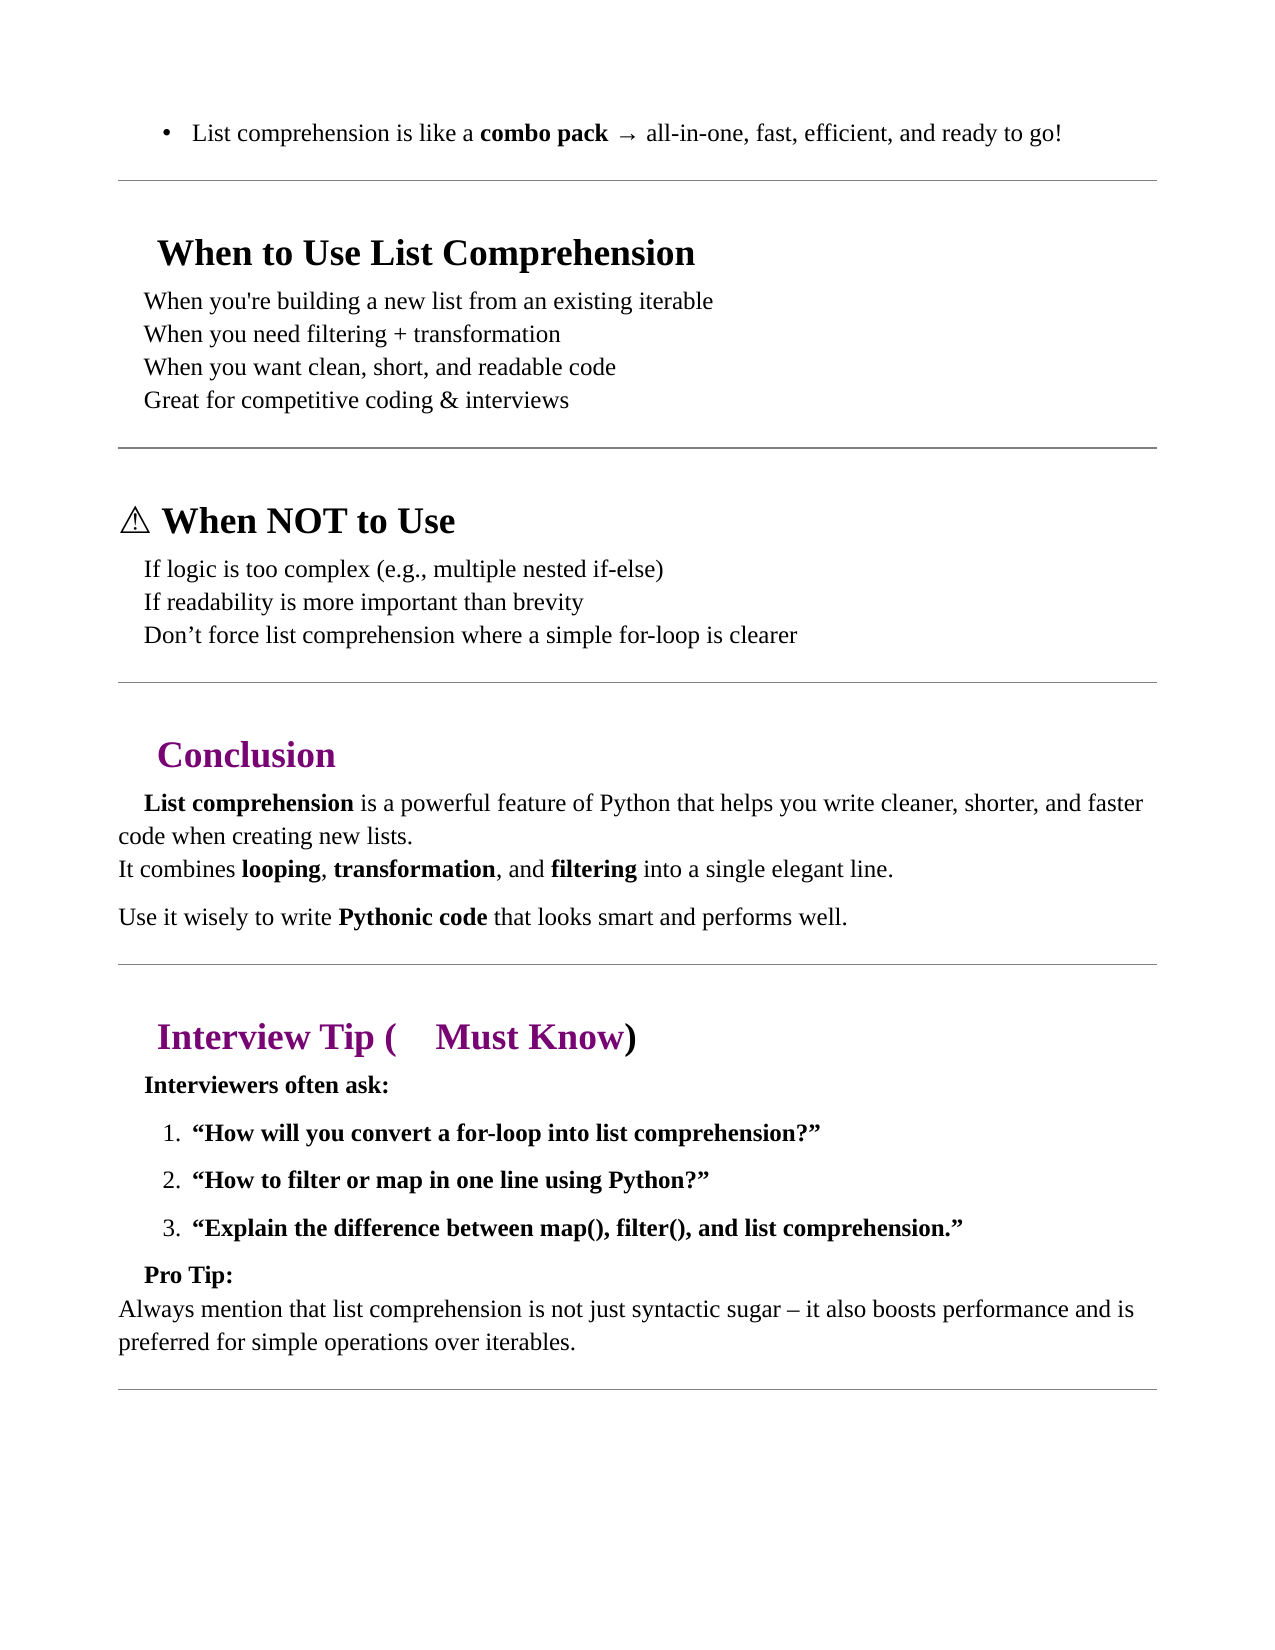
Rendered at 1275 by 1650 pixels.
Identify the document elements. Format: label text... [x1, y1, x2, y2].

text ❌ If logic is too complex (e.g., multiple nested if-else) ❌ If readability is more important than brevity ❌ Don’t force list comprehension where a simple for-loop is clearer [118, 554, 1157, 649]
list “How to filter or map in one line using Python?” [162, 1165, 1157, 1194]
text ✅ When you're building a new list from an existing iterable ✅ When you need filtering + transformation ✅ When you want clean, short, and readable code ✅ Great for competitive coding & interviews [118, 286, 1157, 414]
list “Explain the difference between map(), filter(), and list comprehension.” [162, 1213, 1157, 1242]
subtitle ⚠️ When NOT to Use [118, 498, 1157, 541]
text 🔚 List comprehension is a powerful feature of Python that helps you write cleaner, shorter, and faster code when creating new lists. It combines looping, transformation, and filtering into a single elegant line. [118, 788, 1157, 883]
text Use it wisely to write Pythonic code that looks smart and performs well. [118, 902, 1157, 931]
text 🎯 Interviewers often ask: [118, 1070, 1157, 1099]
list List comprehension is like a combo pack → all-in-one, fast, efficient, and ready to go! [162, 118, 1157, 147]
subtitle 🎯 When to Use List Comprehension [118, 231, 1157, 274]
subtitle 📌 Conclusion [118, 733, 1157, 776]
text ✅ Pro Tip: Always mention that list comprehension is not just syntactic sugar – it also boosts performance and is preferred for simple operations over iterables. [118, 1261, 1157, 1355]
list “How will you convert a for-loop into list comprehension?” [162, 1118, 1157, 1147]
subtitle 💼 Interview Tip (🔥 Must Know) [118, 1014, 1157, 1058]
